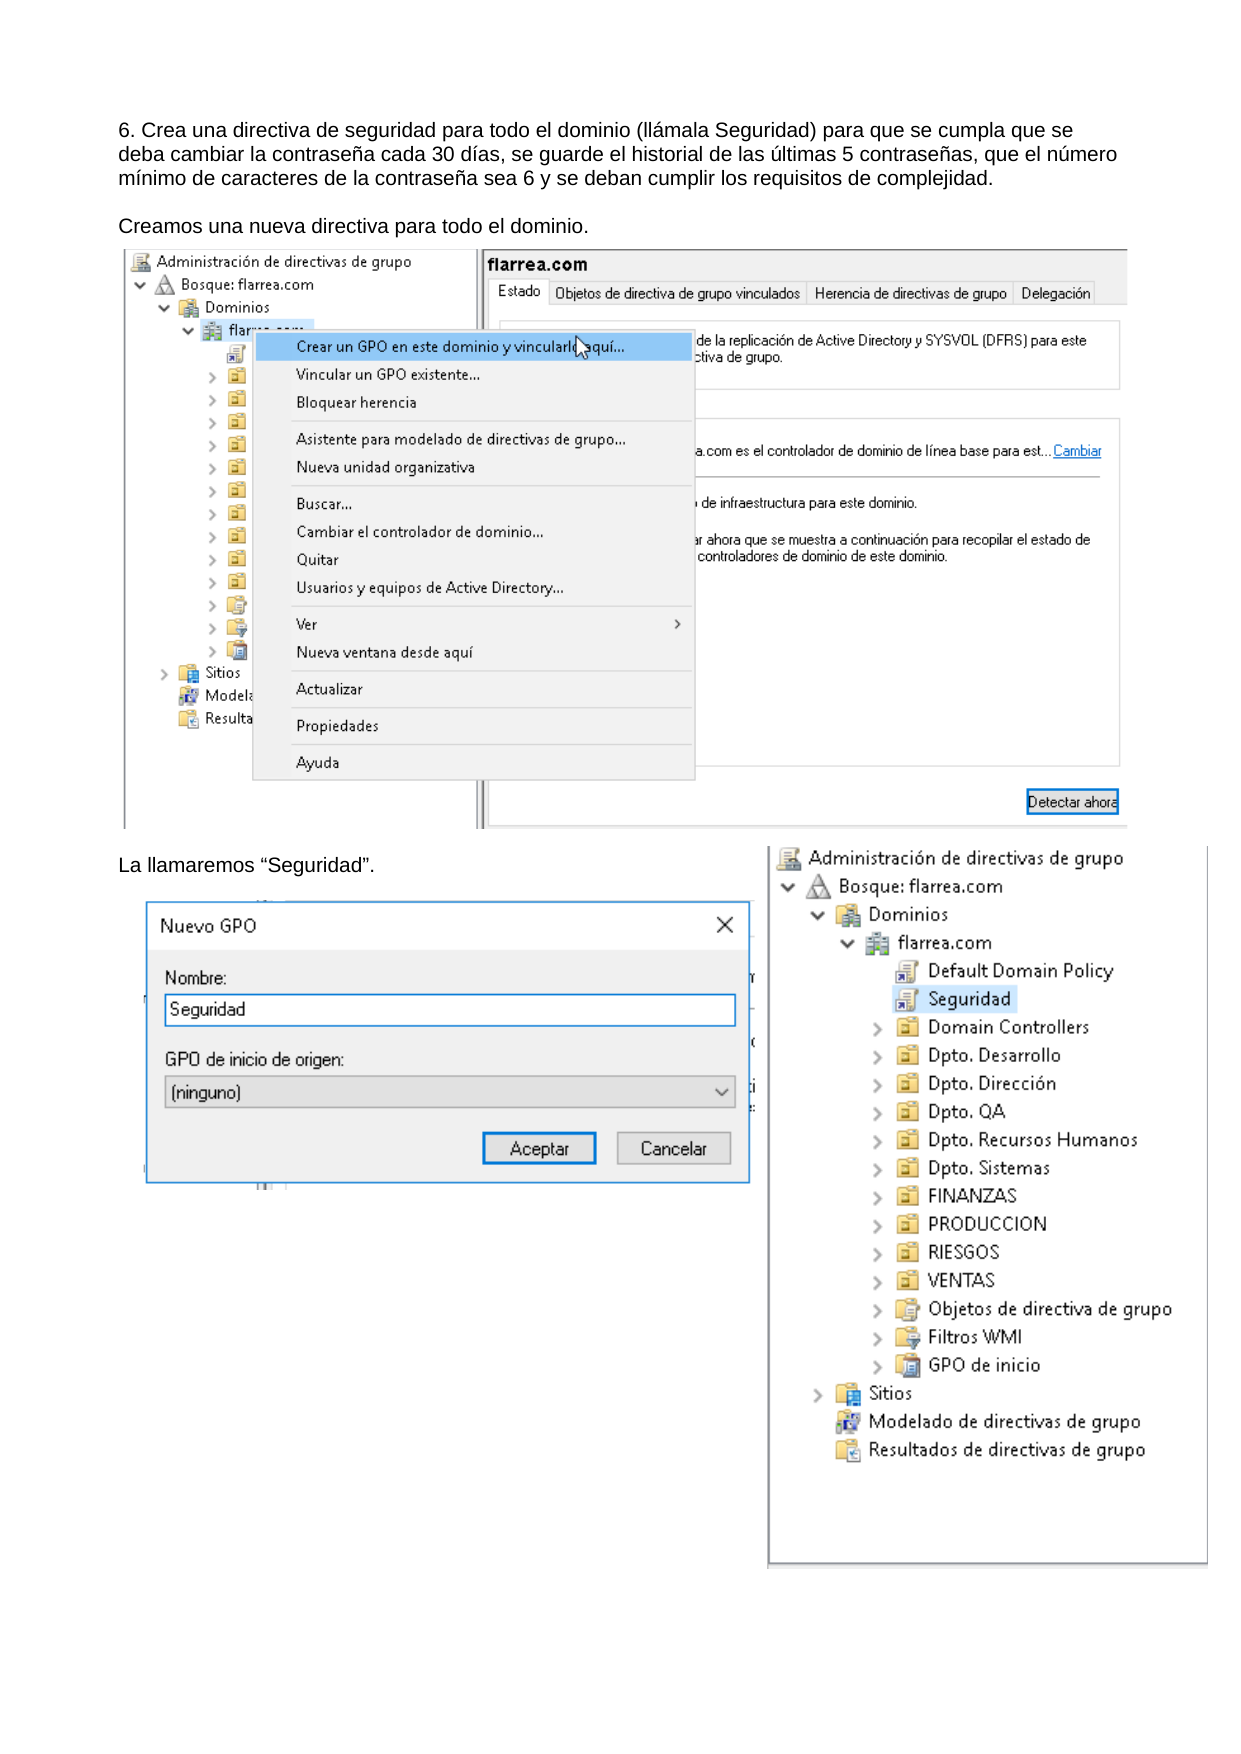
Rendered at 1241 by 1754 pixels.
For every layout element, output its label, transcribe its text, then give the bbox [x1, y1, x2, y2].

text Creamos una nueva directiva para todo el dominio. [118, 214, 1122, 238]
picture [143, 900, 755, 1190]
text La llamaremos “Seguridad”. [118, 853, 767, 877]
picture [767, 846, 1208, 1569]
text 6. Crea una directiva de seguridad para todo el dominio (llámala Seguridad) para que se cumpla que se deba cambiar la contraseña cada 30 días, se guarde el historial de las últimas 5 contraseñas, que el número mínimo de caracteres de la contraseña sea 6 y se deban cumplir los requisitos de complejidad. [118, 118, 1122, 190]
picture [123, 249, 1128, 829]
